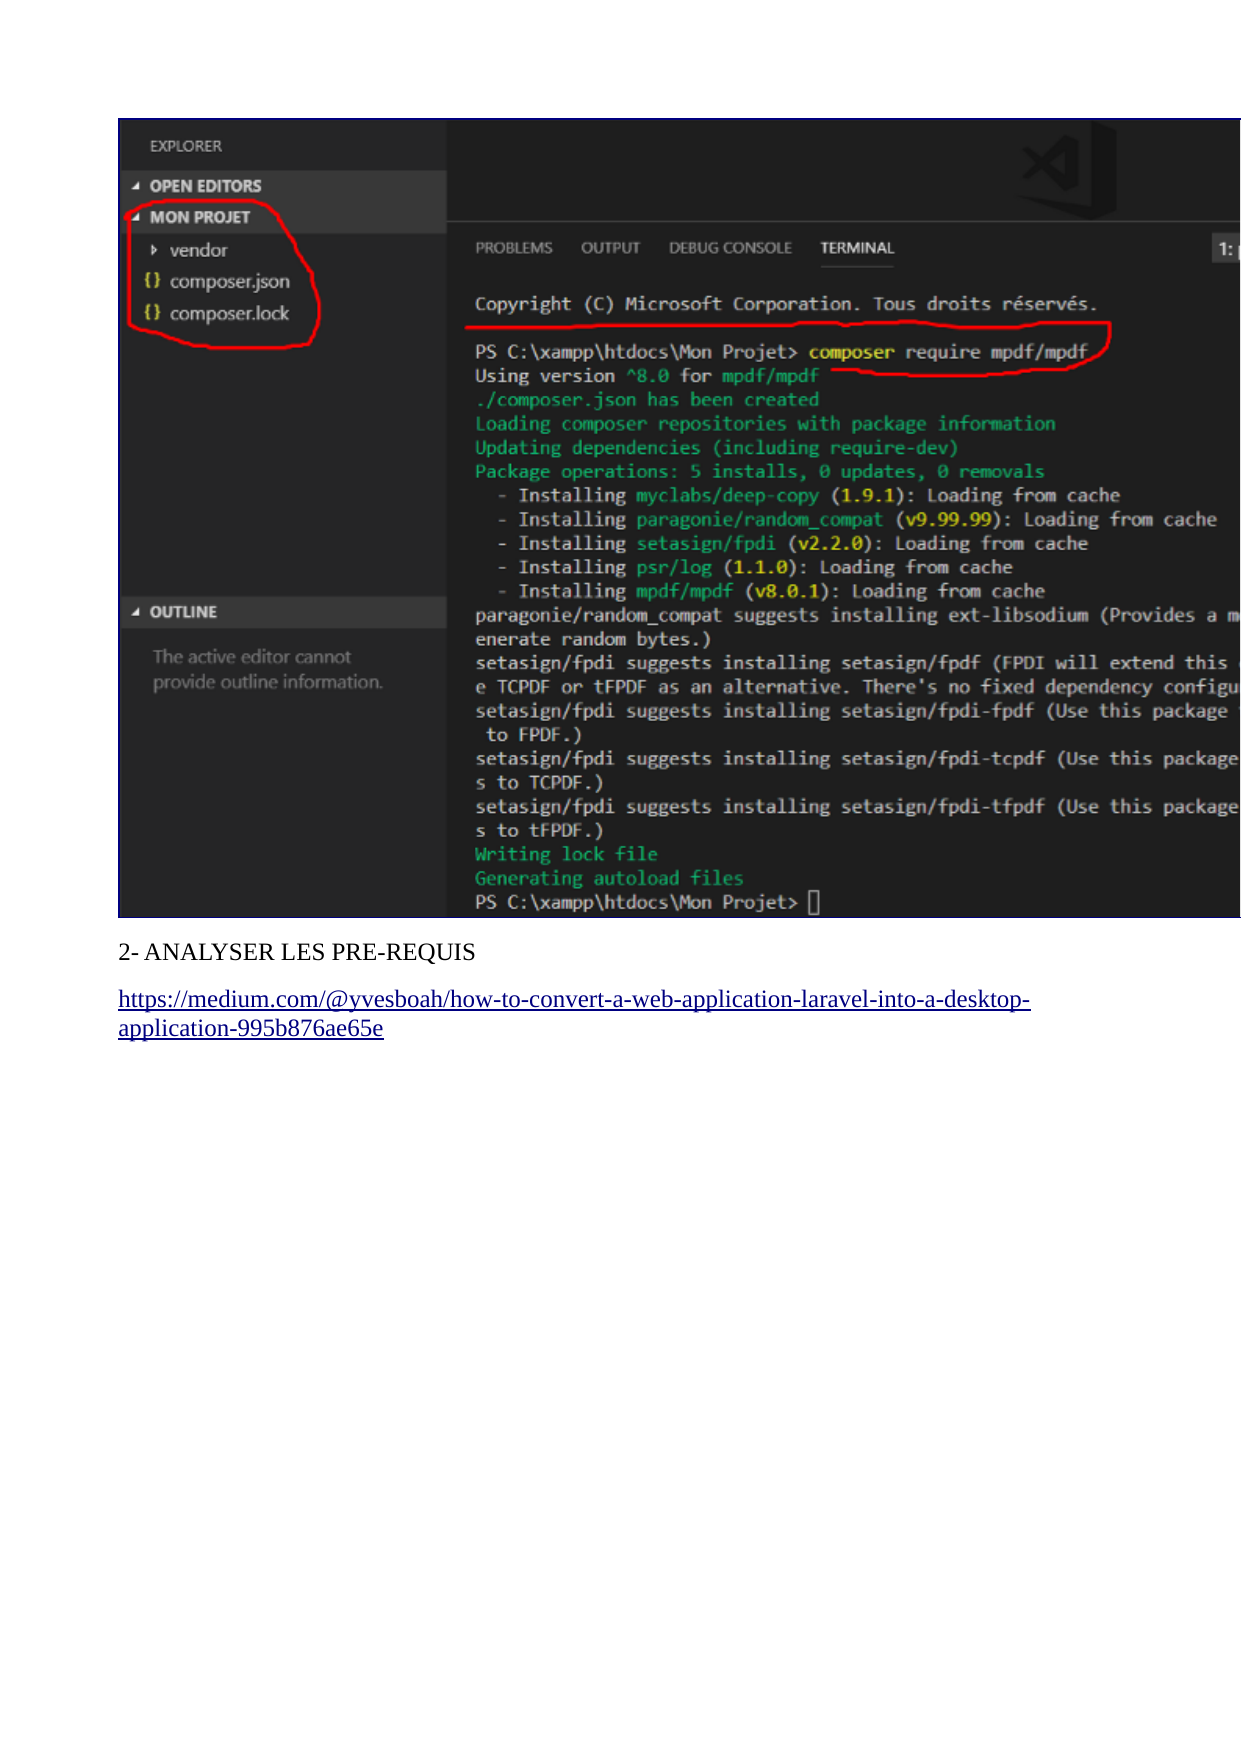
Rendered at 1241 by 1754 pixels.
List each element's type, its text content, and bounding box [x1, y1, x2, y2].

text 2- ANALYSER LES PRE-REQUIS [118, 937, 1122, 966]
picture [120, 120, 1241, 917]
text https://medium.com/@yvesboah/how-to-convert-a-web-application-laravel-into-a-desktop-application-995b876ae65e [118, 984, 1122, 1042]
